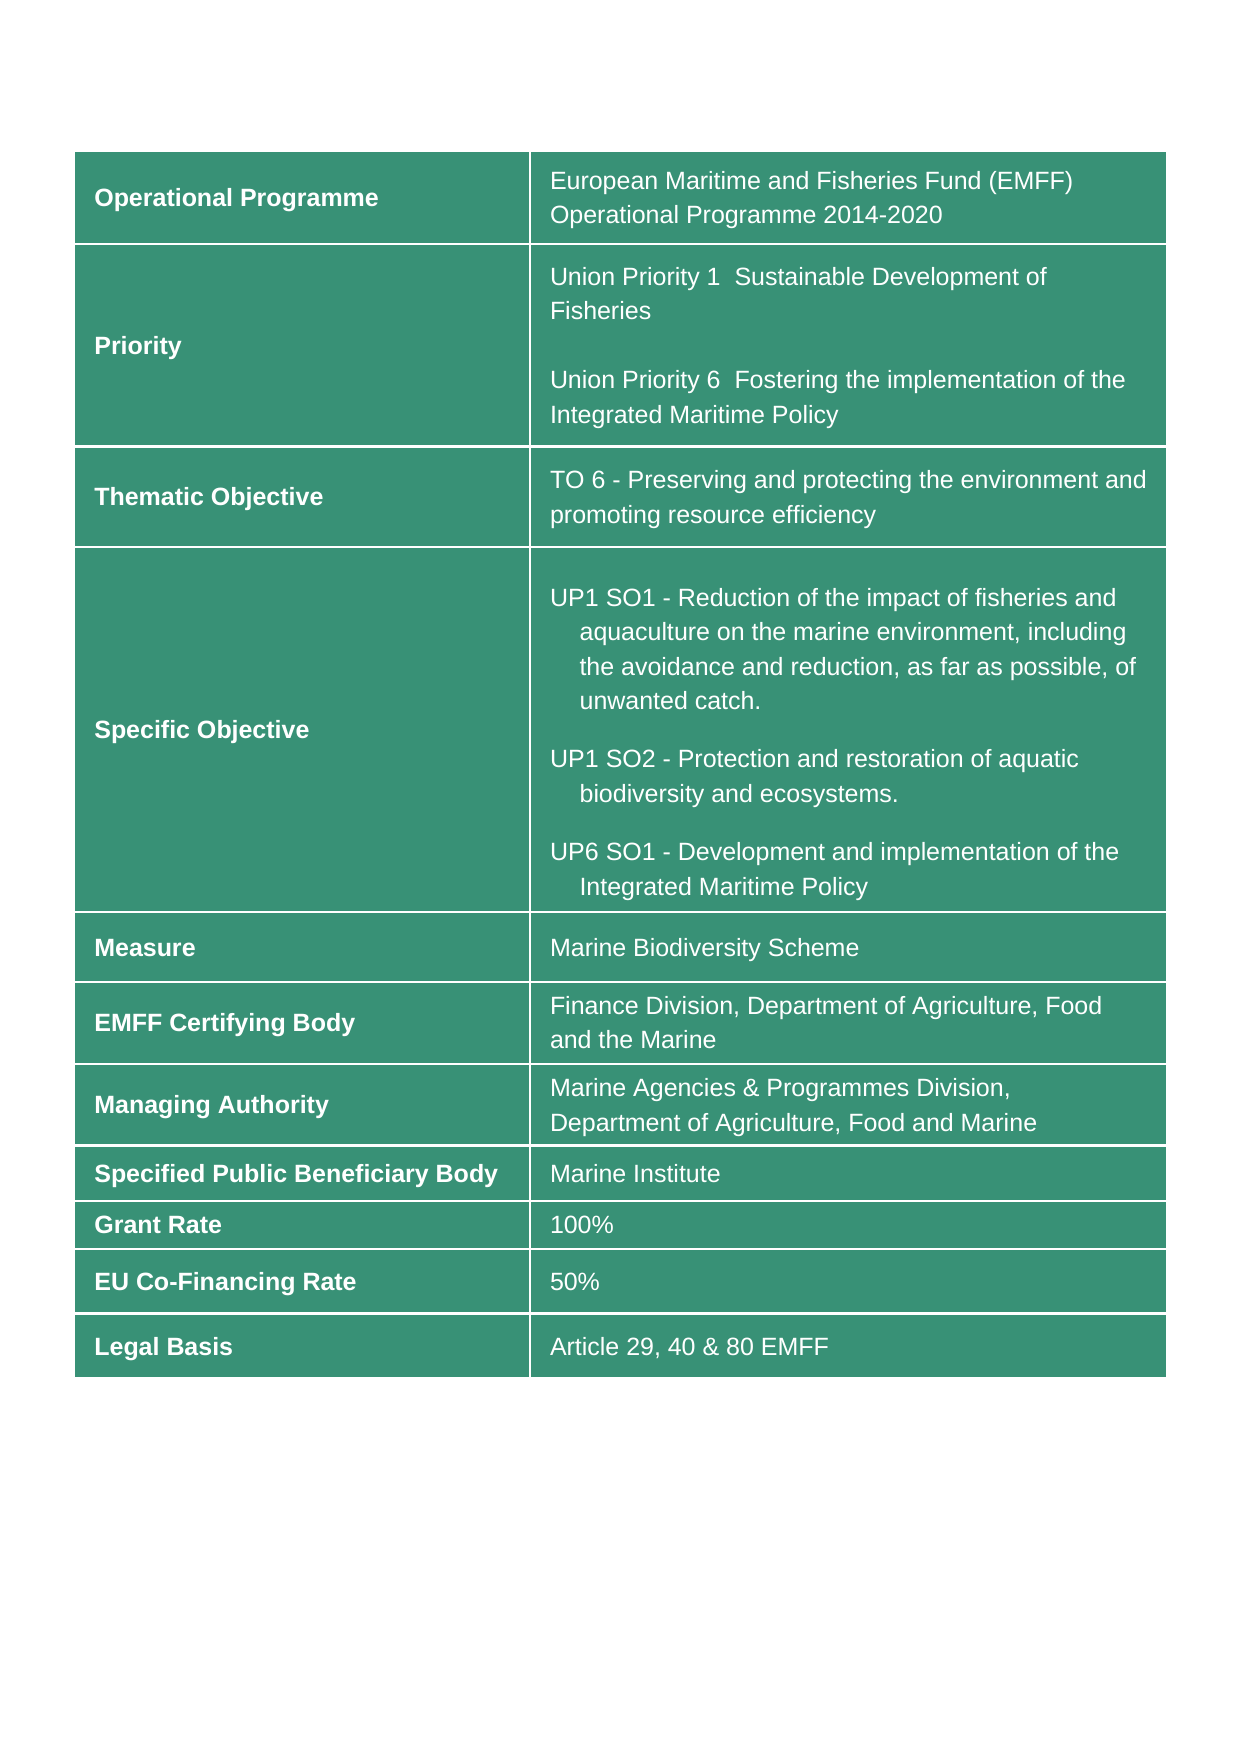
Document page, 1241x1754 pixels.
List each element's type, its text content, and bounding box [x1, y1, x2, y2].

table_cell Union Priority 1 Sustainable Development of Fisheries Union Priority 6 Fostering the implementation of the Integrated Maritime Policy [531, 245, 1166, 445]
table_cell EU Co-Financing Rate [75, 1250, 529, 1312]
table_cell Managing Authority [75, 1065, 529, 1144]
table_header European Maritime and Fisheries Fund (EMFF) Operational Programme 2014-2020 [531, 152, 1166, 243]
table_cell Grant Rate [75, 1202, 529, 1248]
table_cell Marine Institute [531, 1147, 1166, 1200]
table_cell UP1 SO1 - Reduction of the impact of fisheries and aquaculture on the marine environment, including the avoidance and reduction, as far as possible, of unwanted catch. UP1 SO2 - Protection and restoration of aquatic biodiversity and ecosystems. UP6 SO1 - Development and implementation of the Integrated Maritime Policy [531, 548, 1166, 911]
table_cell Marine Agencies & Programmes Division, Department of Agriculture, Food and Marine [531, 1065, 1166, 1144]
table_cell Legal Basis [75, 1315, 529, 1377]
table_cell 50% [531, 1250, 1166, 1312]
table_cell Priority [75, 245, 529, 445]
table_cell Marine Biodiversity Scheme [531, 913, 1166, 981]
table_cell Specified Public Beneficiary Body [75, 1147, 529, 1200]
table_cell 100% [531, 1202, 1166, 1248]
table_cell Finance Division, Department of Agriculture, Food and the Marine [531, 983, 1166, 1063]
table_cell EMFF Certifying Body [75, 983, 529, 1063]
table_header Operational Programme [75, 152, 529, 243]
table_cell TO 6 - Preserving and protecting the environment and promoting resource efficiency [531, 448, 1166, 546]
table_cell Thematic Objective [75, 448, 529, 546]
table_cell Article 29, 40 & 80 EMFF [531, 1315, 1166, 1377]
table_cell Measure [75, 913, 529, 981]
table_cell Specific Objective [75, 548, 529, 911]
